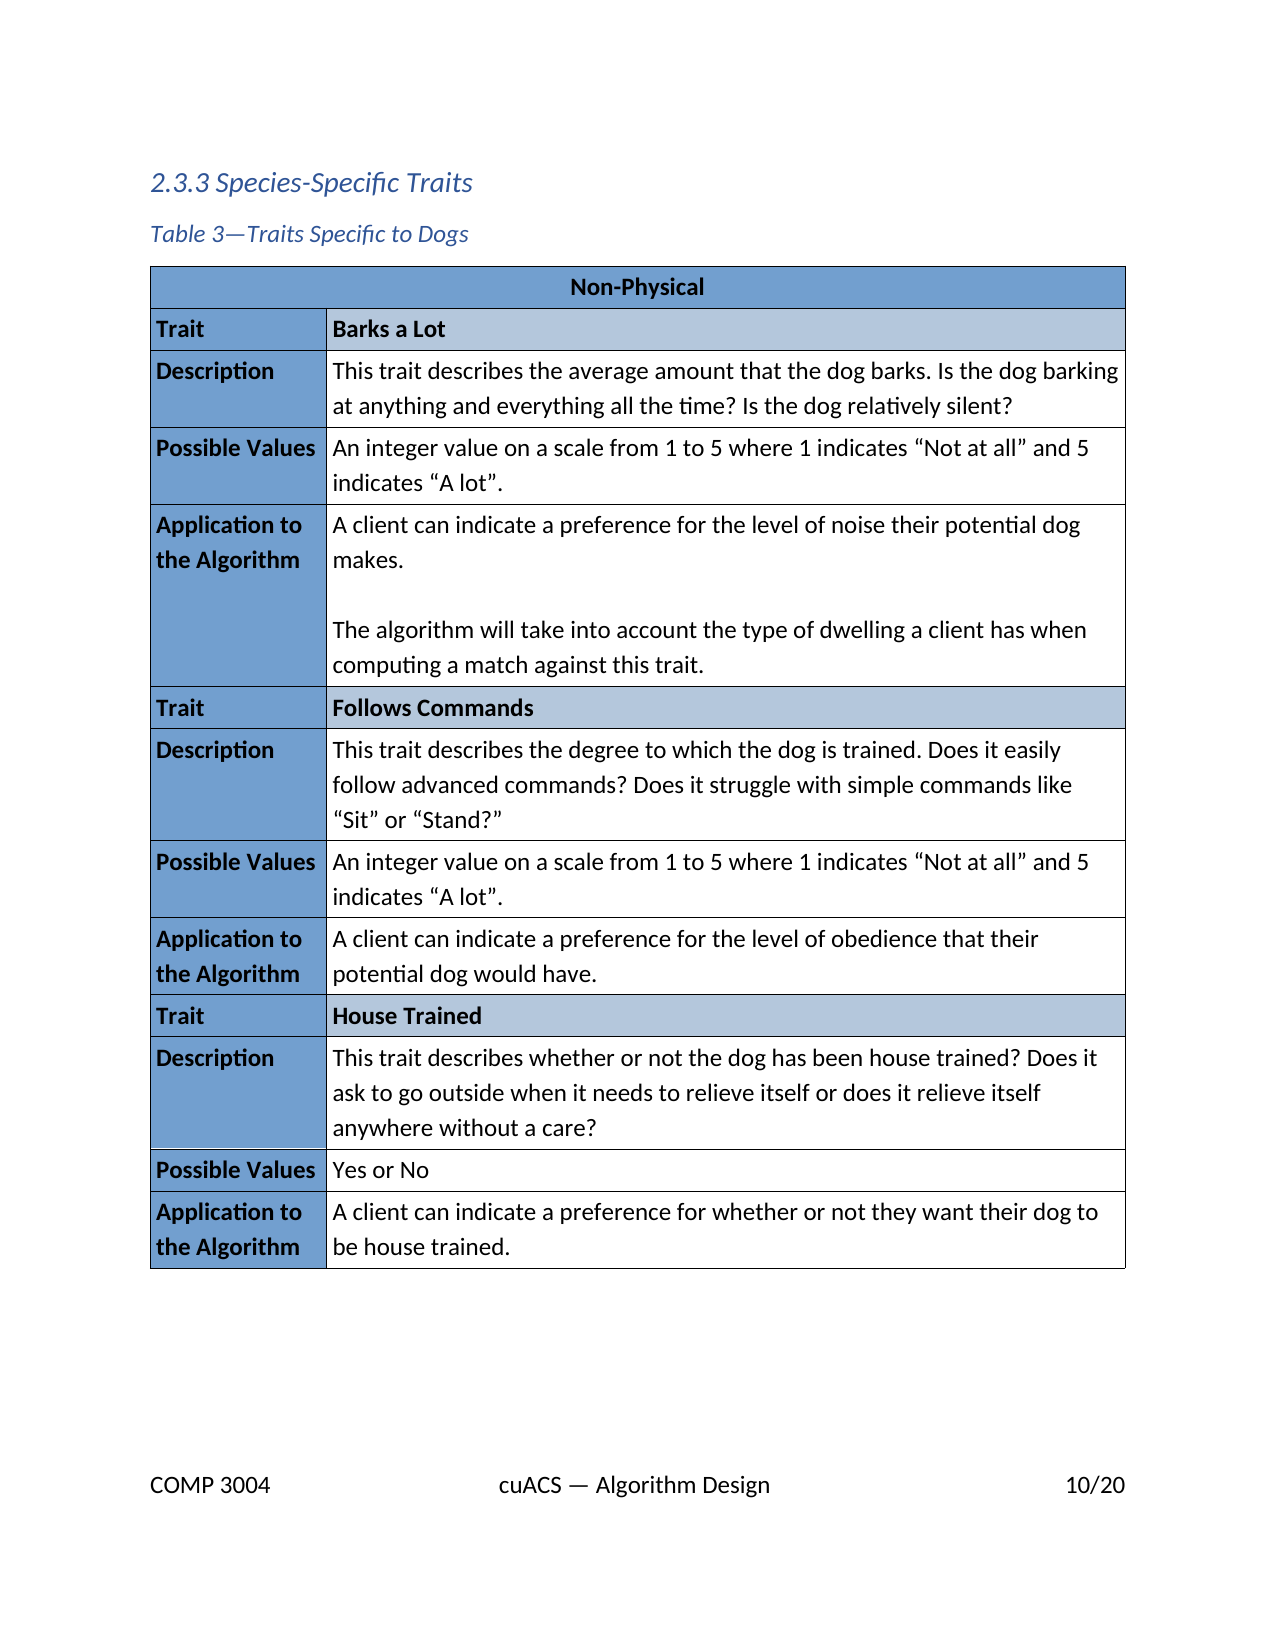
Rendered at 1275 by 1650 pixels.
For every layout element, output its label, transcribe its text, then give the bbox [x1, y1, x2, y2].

table_cell An integer value on a scale from 1 to 5 where 1 indicates “Not at all” and 5 indicates “A lot”. [327, 428, 1125, 504]
table_cell Description [151, 1037, 326, 1148]
table_cell A client can indicate a preference for the level of obedience that their potential dog would have. [327, 918, 1125, 994]
table_cell An integer value on a scale from 1 to 5 where 1 indicates “Not at all” and 5 indicates “A lot”. [327, 841, 1125, 917]
table_cell This trait describes whether or not the dog has been house trained? Does it ask to go outside when it needs to relieve itself or does it relieve itself anywhere without a care? [327, 1037, 1125, 1148]
table_cell Possible Values [151, 1150, 326, 1191]
table_cell Description [151, 729, 326, 840]
subtitle 2.3.3 Species-Specific Traits [150, 164, 1125, 200]
table_cell Possible Values [151, 841, 326, 917]
table_cell This trait describes the average amount that the dog barks. Is the dog barking at anything and everything all the time? Is the dog relatively silent? [327, 351, 1125, 427]
table_cell Yes or No [327, 1150, 1125, 1191]
table_cell Application to the Algorithm [151, 918, 326, 994]
table_cell House Trained [327, 995, 1125, 1036]
table_cell A client can indicate a preference for the level of noise their potential dog makes. The algorithm will take into account the type of dwelling a client has when computing a match against this trait. [327, 505, 1125, 686]
table_cell Application to the Algorithm [151, 1192, 326, 1268]
table_cell Application to the Algorithm [151, 505, 326, 686]
table_cell Trait [151, 995, 326, 1036]
table_cell This trait describes the degree to which the dog is trained. Does it easily follow advanced commands? Does it struggle with simple commands like “Sit” or “Stand?” [327, 729, 1125, 840]
table_cell Trait [151, 309, 326, 350]
table_cell Trait [151, 687, 326, 728]
table_cell Description [151, 351, 326, 427]
table_cell Follows Commands [327, 687, 1125, 728]
table_cell A client can indicate a preference for whether or not they want their dog to be house trained. [327, 1192, 1125, 1268]
table_cell Barks a Lot [327, 309, 1125, 350]
table_cell Possible Values [151, 428, 326, 504]
text Table 3—Traits Specific to Dogs [150, 218, 1125, 248]
table_header Non-Physical [151, 267, 1125, 308]
